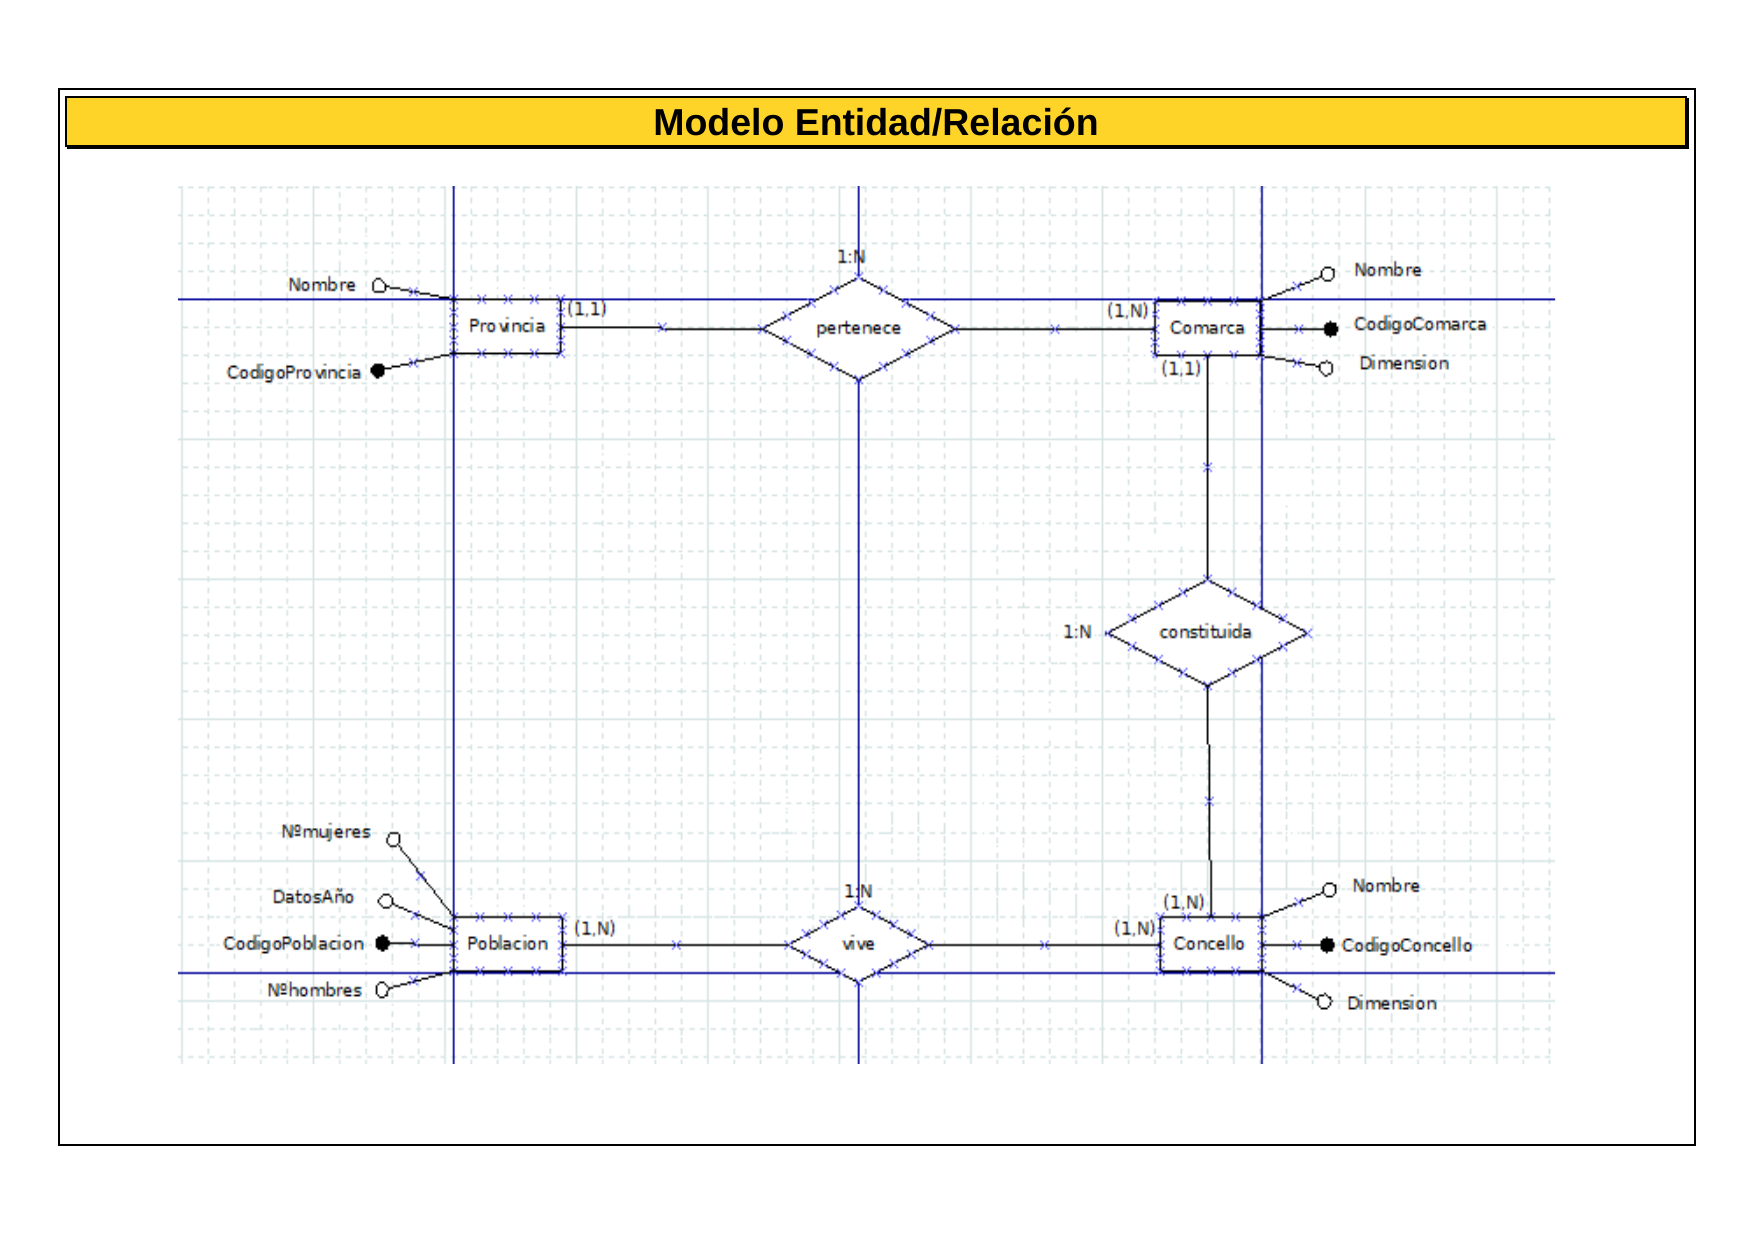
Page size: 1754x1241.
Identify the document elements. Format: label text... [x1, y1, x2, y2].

picture [178, 186, 1556, 1064]
table_cell [60, 155, 1694, 1144]
table_header Modelo Entidad/Relación [60, 90, 1694, 155]
